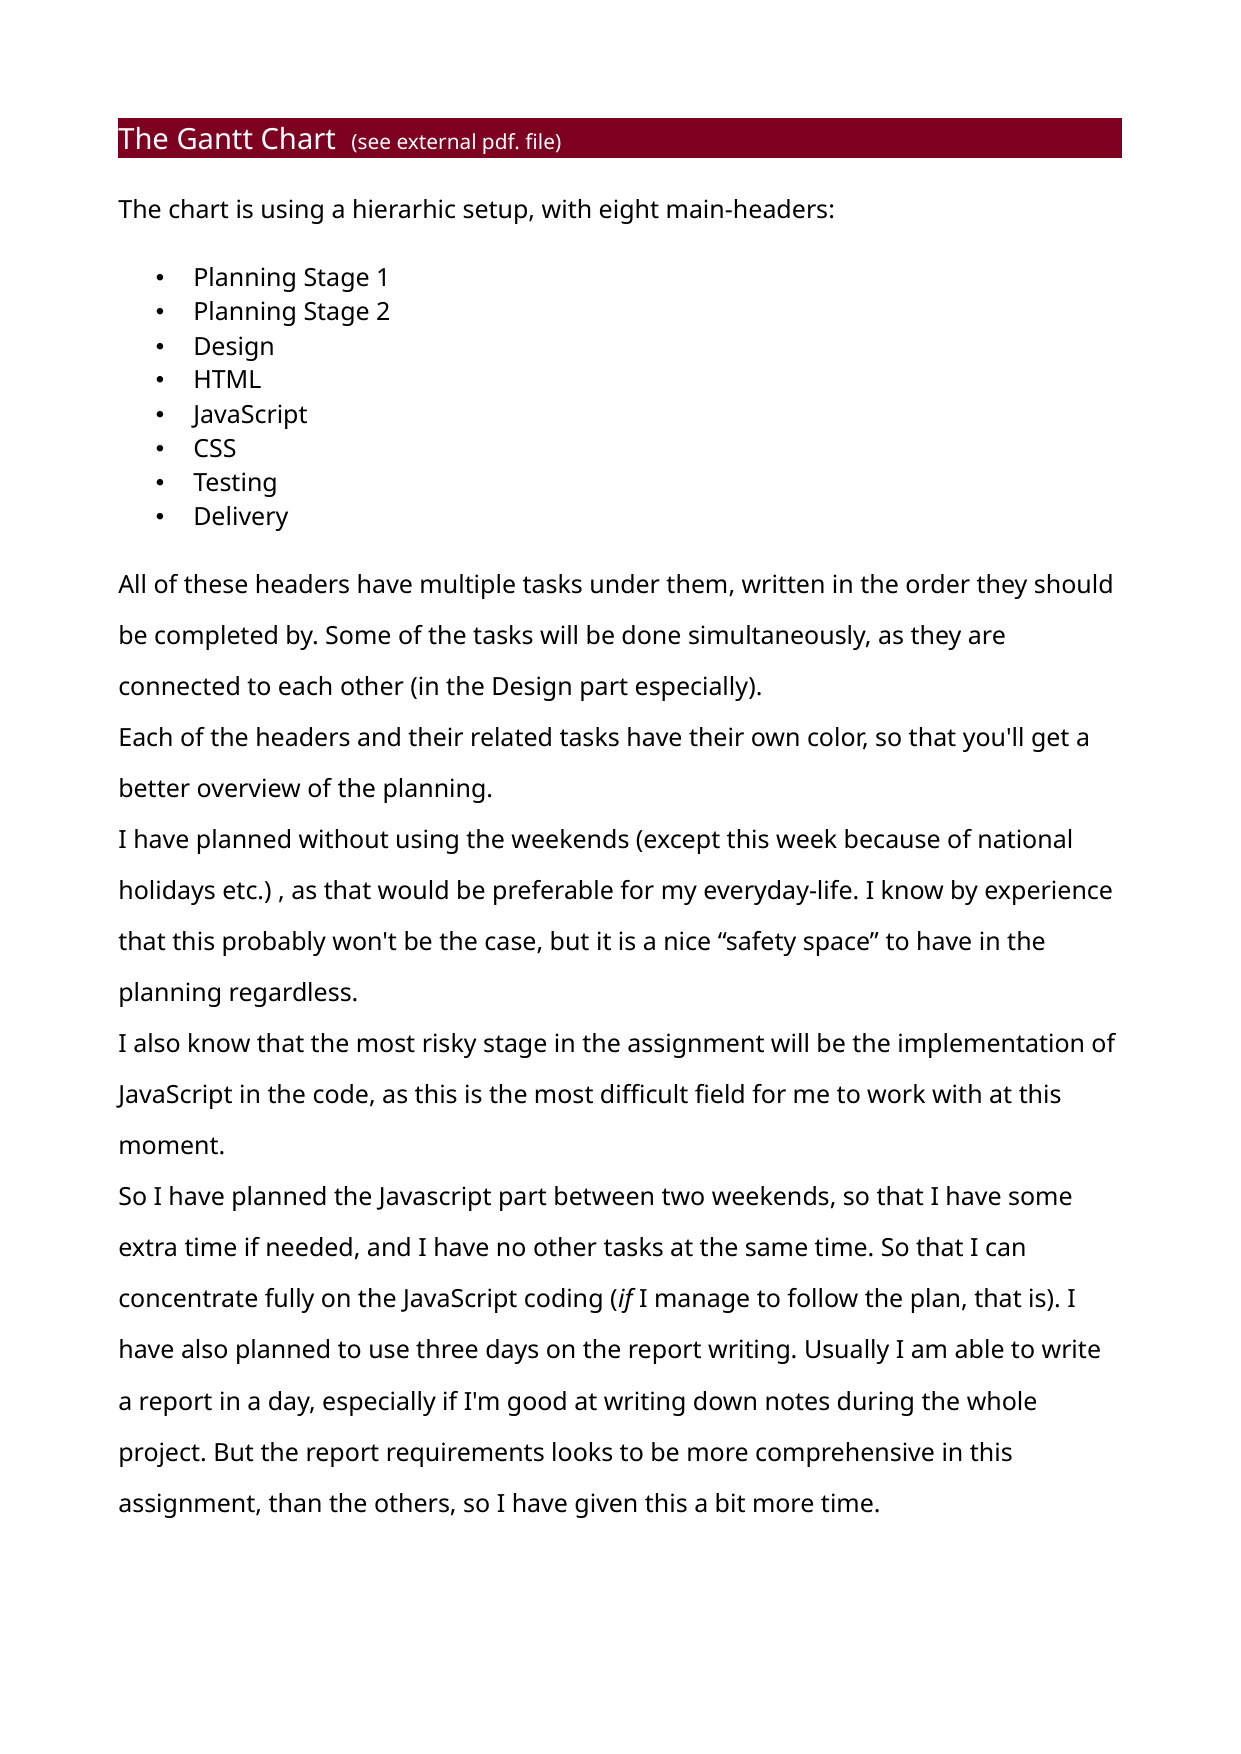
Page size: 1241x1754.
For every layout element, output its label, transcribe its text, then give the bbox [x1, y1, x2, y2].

list CSS [156, 430, 1122, 464]
text The Gantt Chart (see external pdf. file) [118, 118, 1122, 158]
list HTML [156, 362, 1122, 396]
list Delivery [156, 498, 1122, 532]
list Planning Stage 2 [156, 294, 1122, 328]
text So I have planned the Javascript part between two weekends, so that I have some extra time if needed, and I have no other tasks at the same time. So that I can concentrate fully on the JavaScript coding (if I manage to follow the plan, that is). I have also planned to use three days on the report writing. Usually I am able to write a report in a day, especially if I'm good at writing down notes during the whole project. But the report requirements looks to be more comprehensive in this assignment, than the others, so I have given this a bit more time. [118, 1179, 1122, 1519]
text I also know that the most risky stage in the assignment will be the implementation of JavaScript in the code, as this is the most difficult field for me to work with at this moment. [118, 1026, 1122, 1162]
list JavaScript [156, 396, 1122, 430]
text All of these headers have multiple tasks under them, written in the order they should be completed by. Some of the tasks will be done simultaneously, as they are connected to each other (in the Design part especially). [118, 567, 1122, 703]
list Testing [156, 464, 1122, 498]
text I have planned without using the weekends (except this week because of national holidays etc.) , as that would be preferable for my everyday-life. I know by experience that this probably won't be the case, but it is a nice “safety space” to have in the planning regardless. [118, 822, 1122, 1009]
text The chart is using a hierarhic setup, with eight main-headers: [118, 192, 1122, 226]
text Each of the headers and their related tasks have their own color, so that you'll get a better overview of the planning. [118, 720, 1122, 805]
list Design [156, 328, 1122, 362]
list Planning Stage 1 [156, 260, 1122, 294]
